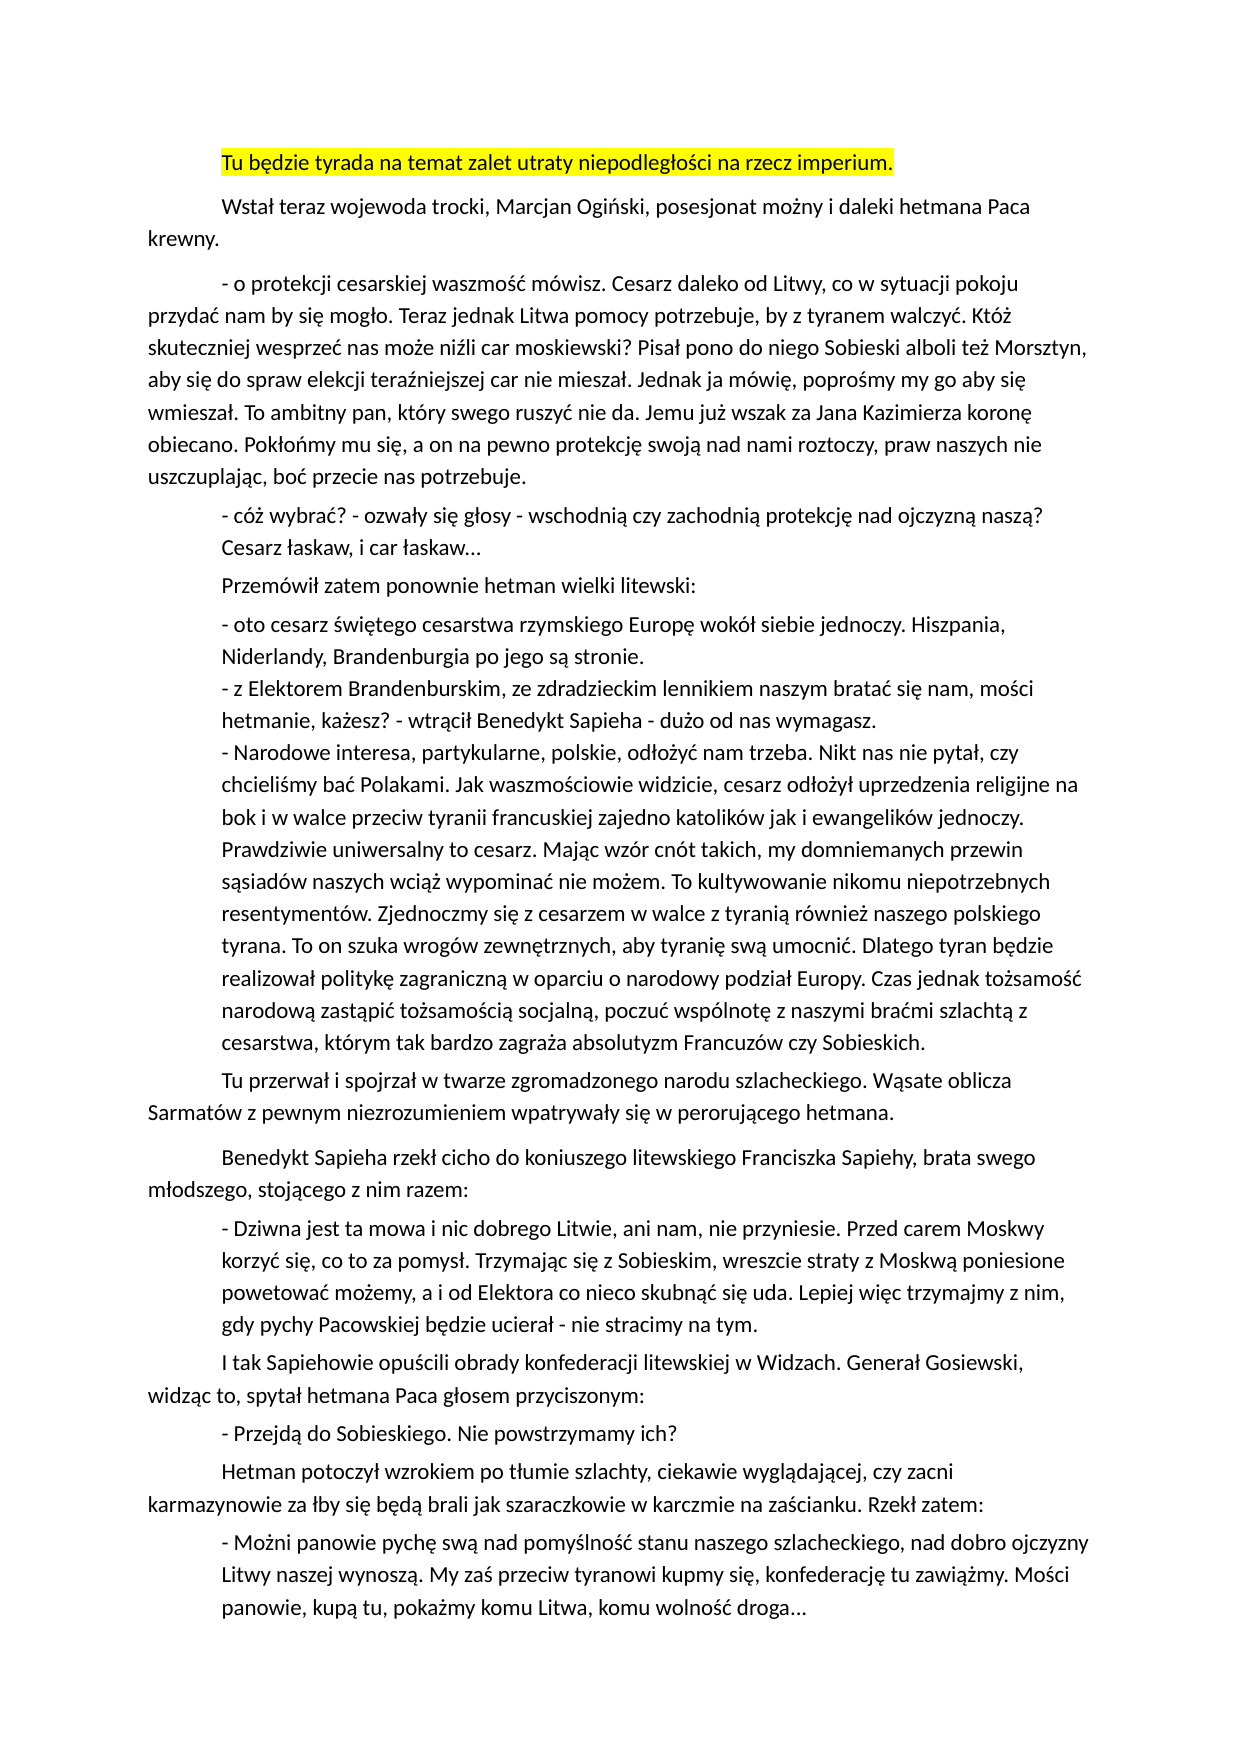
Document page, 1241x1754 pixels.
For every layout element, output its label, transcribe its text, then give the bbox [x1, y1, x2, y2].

text - o protekcji cesarskiej waszmość mówisz. Cesarz daleko od Litwy, co w sytuacji pokoju przydać nam by się mogło. Teraz jednak Litwa pomocy potrzebuje, by z tyranem walczyć. Któż skuteczniej wesprzeć nas może niźli car moskiewski? Pisał pono do niego Sobieski alboli też Morsztyn, aby się do spraw elekcji teraźniejszej car nie mieszał. Jednak ja mówię, poprośmy my go aby się wmieszał. To ambitny pan, który swego ruszyć nie da. Jemu już wszak za Jana Kazimierza koronę obiecano. Pokłońmy mu się, a on na pewno protekcję swoją nad nami roztoczy, praw naszych nie uszczuplając, boć przecie nas potrzebuje. [148, 269, 1093, 490]
text - oto cesarz świętego cesarstwa rzymskiego Europę wokół siebie jednoczy. Hiszpania, Niderlandy, Brandenburgia po jego są stronie. [221, 610, 1093, 670]
text Tu przerwał i spojrzał w twarze zgromadzonego narodu szlacheckiego. Wąsate oblicza Sarmatów z pewnym niezrozumieniem wpatrywały się w perorującego hetmana. [148, 1066, 1093, 1126]
text Benedykt Sapieha rzekł cicho do koniuszego litewskiego Franciszka Sapiehy, brata swego młodszego, stojącego z nim razem: [148, 1143, 1093, 1203]
text - cóż wybrać? - ozwały się głosy - wschodnią czy zachodnią protekcję nad ojczyzną naszą? Cesarz łaskaw, i car łaskaw... [221, 501, 1093, 561]
text Wstał teraz wojewoda trocki, Marcjan Ogiński, posesjonat możny i daleki hetmana Paca krewny. [148, 192, 1093, 252]
text Hetman potoczył wzrokiem po tłumie szlachty, ciekawie wyglądającej, czy zacni karmazynowie za łby się będą brali jak szaraczkowie w karczmie na zaścianku. Rzekł zatem: [148, 1457, 1093, 1518]
text - Narodowe interesa, partykularne, polskie, odłożyć nam trzeba. Nikt nas nie pytał, czy chcieliśmy bać Polakami. Jak waszmościowie widzicie, cesarz odłożył uprzedzenia religijne na bok i w walce przeciw tyranii francuskiej zajedno katolików jak i ewangelików jednoczy. Prawdziwie uniwersalny to cesarz. Mając wzór cnót takich, my domniemanych przewin sąsiadów naszych wciąż wypominać nie możem. To kultywowanie nikomu niepotrzebnych resentymentów. Zjednoczmy się z cesarzem w walce z tyranią również naszego polskiego tyrana. To on szuka wrogów zewnętrznych, aby tyranię swą umocnić. Dlatego tyran będzie realizował politykę zagraniczną w oparciu o narodowy podział Europy. Czas jednak tożsamość narodową zastąpić tożsamością socjalną, poczuć wspólnotę z naszymi braćmi szlachtą z cesarstwa, którym tak bardzo zagraża absolutyzm Francuzów czy Sobieskich. [221, 738, 1093, 1056]
text - Możni panowie pychę swą nad pomyślność stanu naszego szlacheckiego, nad dobro ojczyzny Litwy naszej wynoszą. My zaś przeciw tyranowi kupmy się, konfederację tu zawiążmy. Mości panowie, kupą tu, pokażmy komu Litwa, komu wolność droga... [221, 1528, 1093, 1621]
text - Przejdą do Sobieskiego. Nie powstrzymamy ich? [221, 1419, 1093, 1447]
text - z Elektorem Brandenburskim, ze zdradzieckim lennikiem naszym bratać się nam, mości hetmanie, każesz? - wtrącił Benedykt Sapieha - dużo od nas wymagasz. [221, 674, 1093, 734]
text - Dziwna jest ta mowa i nic dobrego Litwie, ani nam, nie przyniesie. Przed carem Moskwy korzyć się, co to za pomysł. Trzymając się z Sobieskim, wreszcie straty z Moskwą poniesione powetować możemy, a i od Elektora co nieco skubnąć się uda. Lepiej więc trzymajmy z nim, gdy pychy Pacowskiej będzie ucierał - nie stracimy na tym. [221, 1214, 1093, 1338]
text Przemówił zatem ponownie hetman wielki litewski: [148, 571, 1093, 599]
text I tak Sapiehowie opuścili obrady konfederacji litewskiej w Widzach. Generał Gosiewski, widząc to, spytał hetmana Paca głosem przyciszonym: [148, 1348, 1093, 1409]
text Tu będzie tyrada na temat zalet utraty niepodległości na rzecz imperium. [148, 148, 1093, 176]
